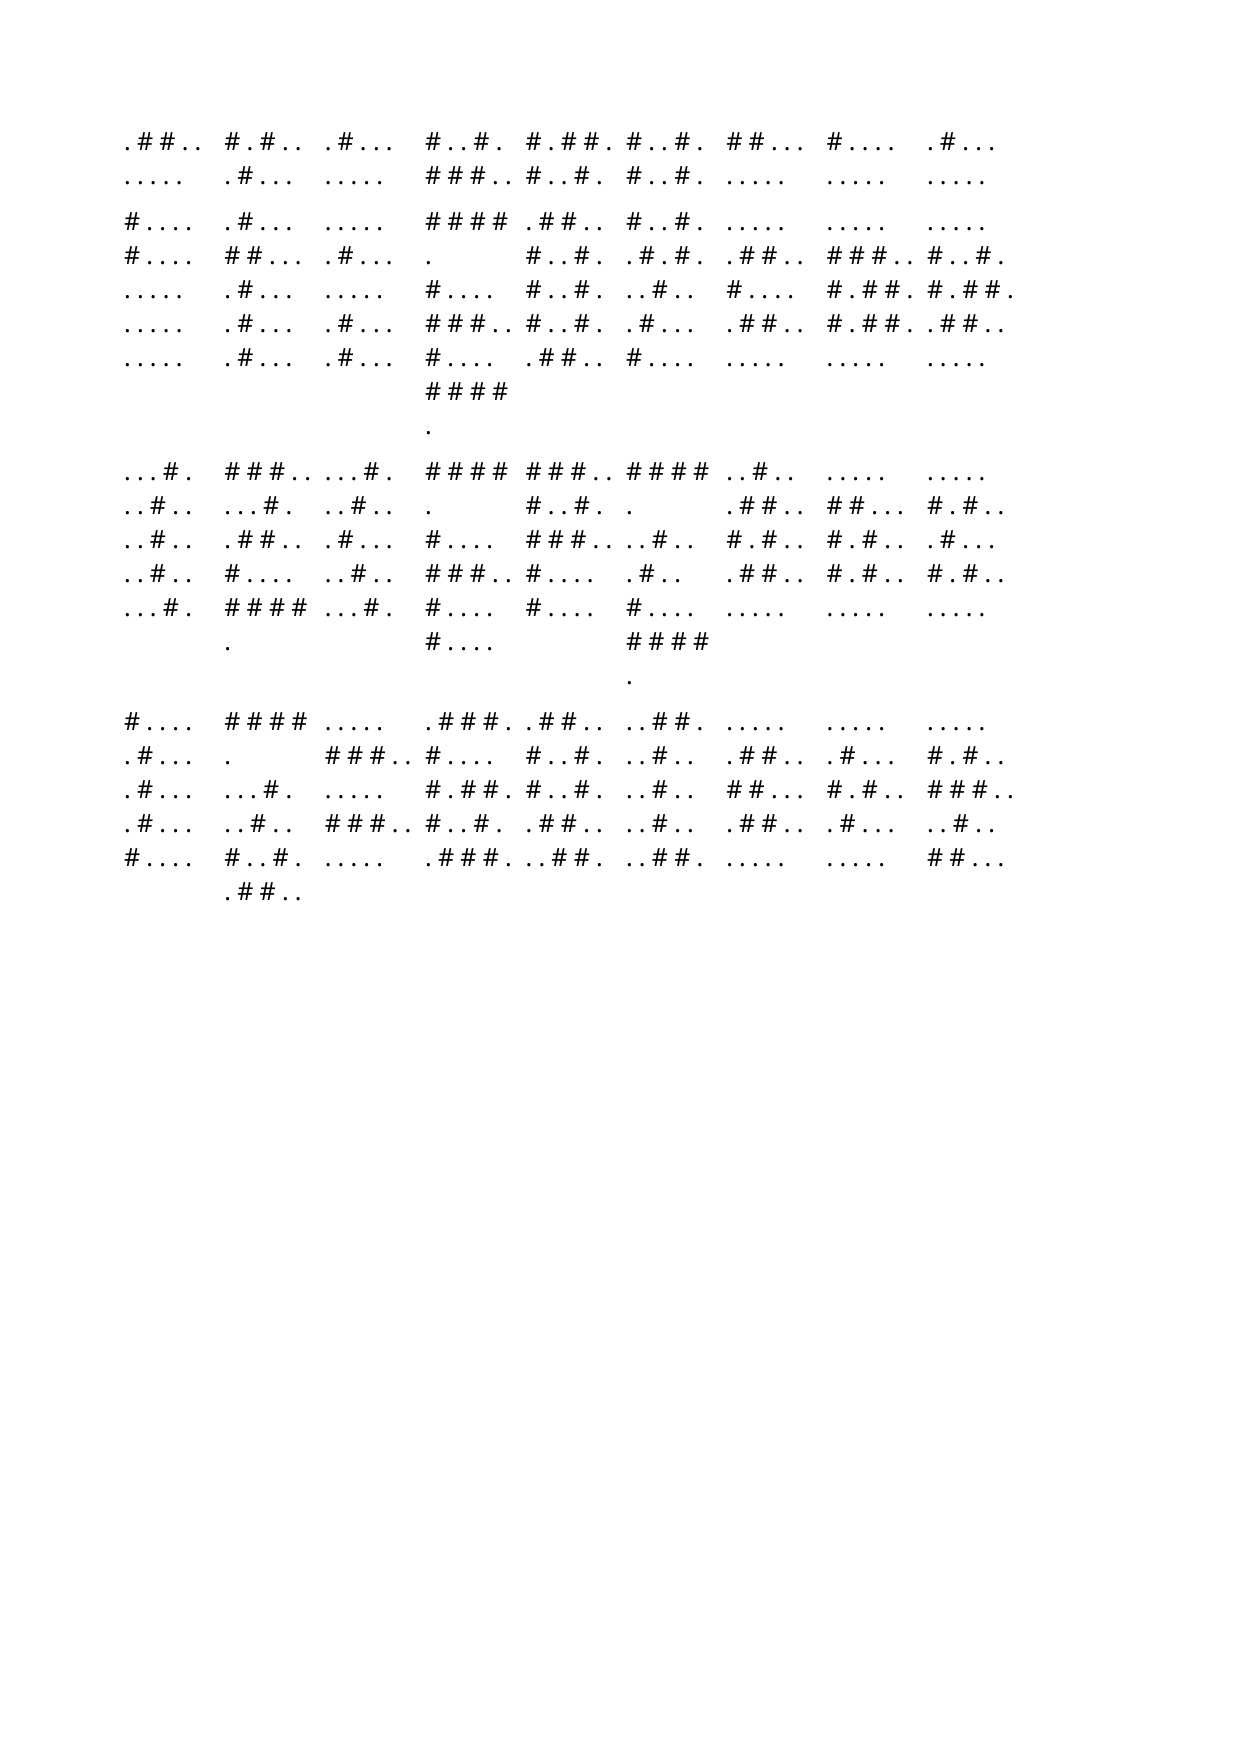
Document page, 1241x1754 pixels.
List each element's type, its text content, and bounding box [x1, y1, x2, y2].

table_cell ...#. ..#.. .#... ..#.. ...#. [319, 448, 419, 697]
table_cell #..#. #..#. [620, 118, 720, 198]
table_cell [1022, 448, 1122, 697]
table_cell ###.. #..#. ###.. #.... #.... [520, 448, 620, 697]
table_cell ...#. ..#.. ..#.. ..#.. ...#. [118, 448, 218, 697]
table_cell ..... ###.. ..... ###.. ..... [319, 698, 419, 913]
table_cell #..#. .#.#. ..#.. .#... #.... [620, 198, 720, 448]
table_cell ####. #.... ###.. #.... ####. [419, 198, 519, 448]
table_cell ..... .#... #.#.. .#... ..... [821, 698, 921, 913]
table_cell .#... ##... .#... .#... .#... [218, 198, 319, 448]
table_cell #.#.. .#... [218, 118, 319, 198]
table_cell #.... .#... .#... .#... #.... [118, 698, 218, 913]
table_cell ..... .#... ..... .#... .#... [319, 198, 419, 448]
table_cell ..... ##... #.#.. #.#.. ..... [821, 448, 921, 697]
table_cell #..#. ###.. [419, 118, 519, 198]
table_cell .##.. #..#. #..#. .##.. ..##. [520, 698, 620, 913]
table_cell ###.. ...#. .##.. #.... ####. [218, 448, 319, 697]
table_cell .##.. #..#. #..#. #..#. .##.. [520, 198, 620, 448]
table_cell [1022, 198, 1122, 448]
table_cell ..... #.#.. .#... #.#.. ..... [921, 448, 1022, 697]
table_cell #.##. #..#. [520, 118, 620, 198]
table_cell ..#.. .##.. #.#.. .##.. ..... [720, 448, 821, 697]
table_cell ####. #.... ###.. #.... #.... [419, 448, 519, 697]
table_cell ..... .##.. ##... .##.. ..... [720, 698, 821, 913]
table_cell ####. ..#.. .#.. #.... ####. [620, 448, 720, 697]
table_cell ####. ...#. ..#.. #..#. .##.. [218, 698, 319, 913]
table_cell ..... #.#.. ###.. ..#.. ##... [921, 698, 1022, 913]
table_cell ..... #..#. #.##. .##.. ..... [921, 198, 1022, 448]
table_cell #.... #.... ..... ..... ..... [118, 198, 218, 448]
table_cell ##... ..... [720, 118, 821, 198]
table_cell .##.. ..... [118, 118, 218, 198]
table_cell [1022, 698, 1122, 913]
table_cell ..... .##.. #.... .##.. ..... [720, 198, 821, 448]
table_cell .#... ..... [319, 118, 419, 198]
table_cell ..##. ..#.. ..#.. ..#.. ..##. [620, 698, 720, 913]
table_cell [1022, 118, 1122, 198]
table_cell .###. #.... #.##. #..#. .###. [419, 698, 519, 913]
table_cell ..... ###.. #.##. #.##. ..... [821, 198, 921, 448]
table_cell .#... ..... [921, 118, 1022, 198]
table_cell #.... ..... [821, 118, 921, 198]
